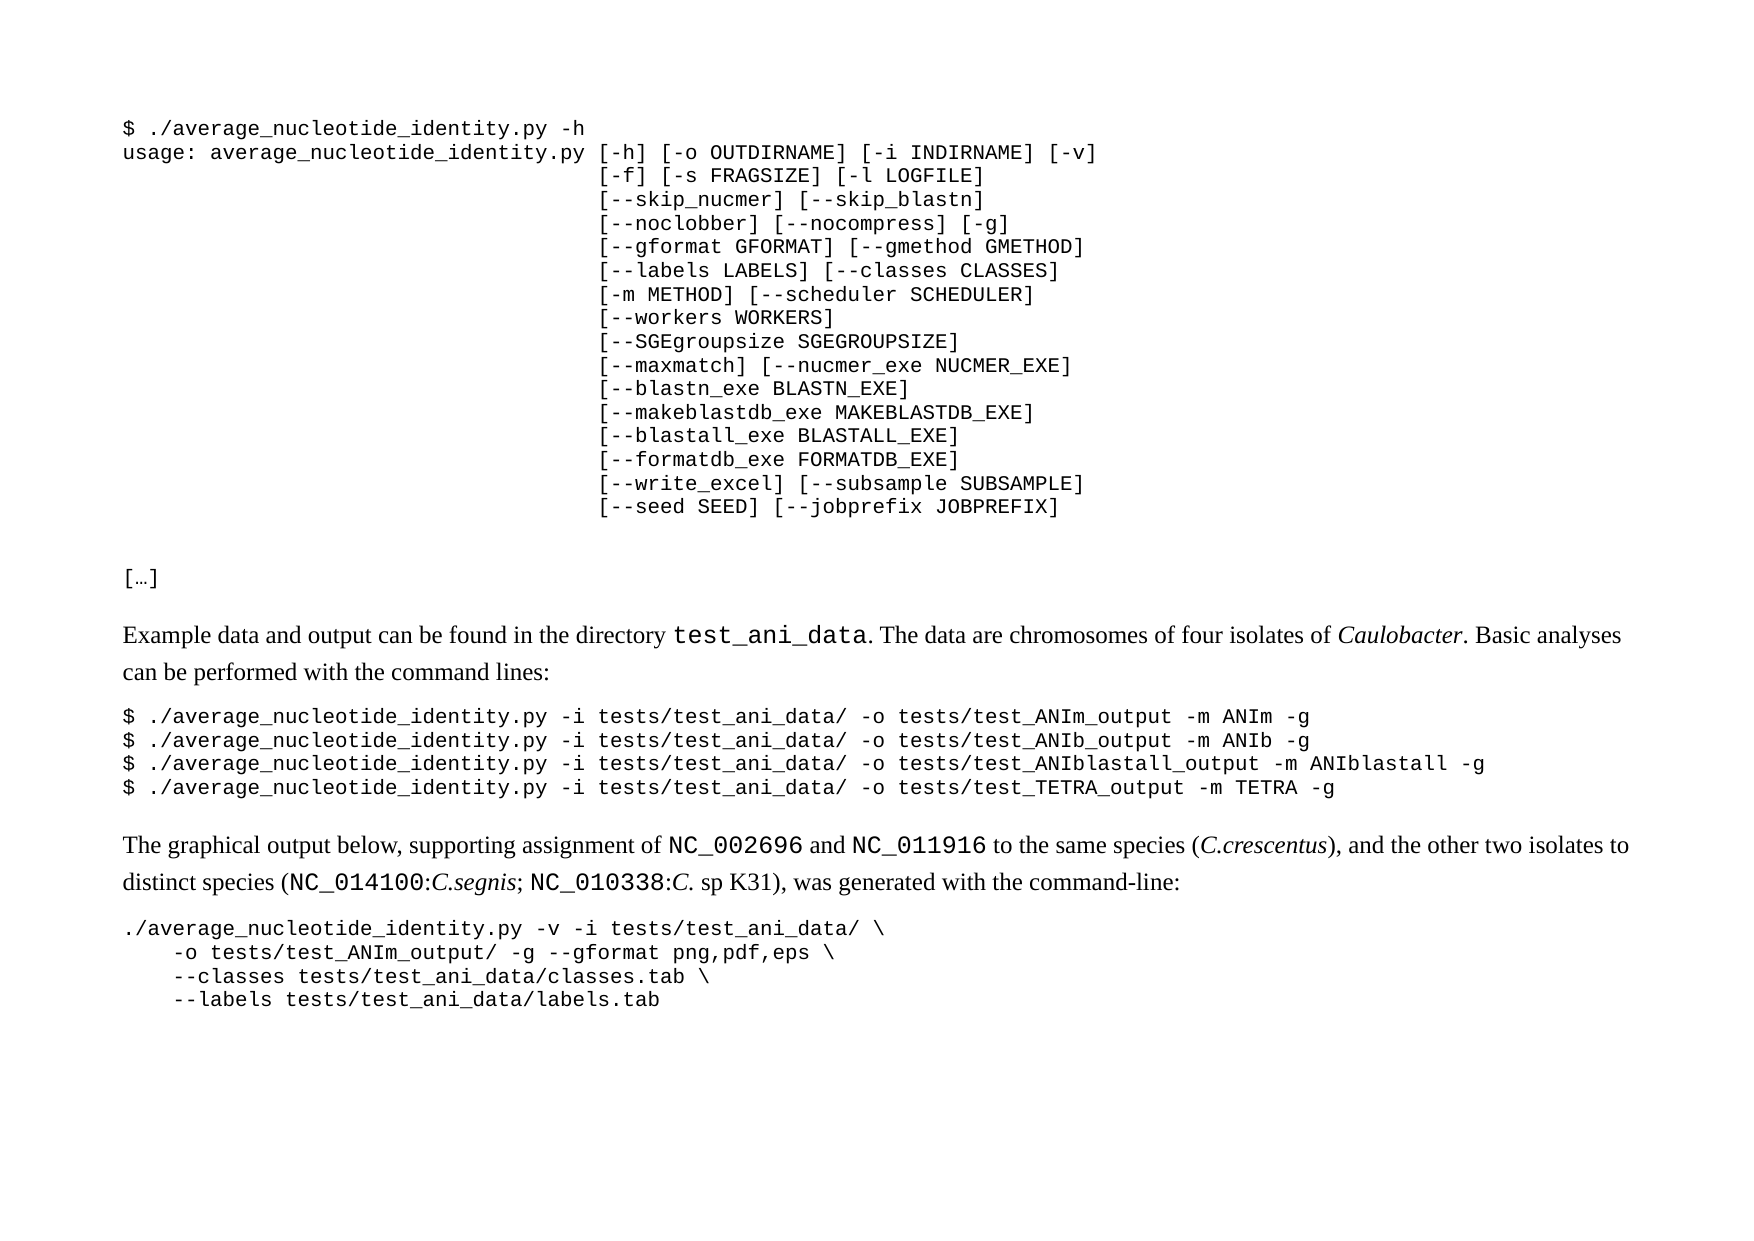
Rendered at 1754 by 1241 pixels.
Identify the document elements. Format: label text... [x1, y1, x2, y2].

text […] [122, 567, 1636, 591]
text [--formatdb_exe FORMATDB_EXE] [122, 449, 1636, 473]
text --labels tests/test_ani_data/labels.tab [122, 989, 1636, 1013]
text [-m METHOD] [--scheduler SCHEDULER] [122, 284, 1636, 307]
text [--seed SEED] [--jobprefix JOBPREFIX] [122, 496, 1636, 520]
text $ ./average_nucleotide_identity.py -h [122, 118, 1636, 142]
text [--makeblastdb_exe MAKEBLASTDB_EXE] [122, 402, 1636, 426]
text --classes tests/test_ani_data/classes.tab \ [122, 966, 1636, 989]
text [--blastn_exe BLASTN_EXE] [122, 378, 1636, 402]
text [--skip_nucmer] [--skip_blastn] [122, 189, 1636, 213]
text [--workers WORKERS] [122, 307, 1636, 331]
text -o tests/test_ANIm_output/ -g --gformat png,pdf,eps \ [122, 942, 1636, 966]
text $ ./average_nucleotide_identity.py -i tests/test_ani_data/ -o tests/test_ANIm_output -m ANIm -g [122, 706, 1636, 730]
text $ ./average_nucleotide_identity.py -i tests/test_ani_data/ -o tests/test_ANIblastall_output -m ANIblastall -g [122, 753, 1636, 777]
text [--SGEgroupsize SGEGROUPSIZE] [122, 331, 1636, 354]
text [--labels LABELS] [--classes CLASSES] [122, 260, 1636, 284]
text [--gformat GFORMAT] [--gmethod GMETHOD] [122, 236, 1636, 260]
text Example data and output can be found in the directory test_ani_data. The data are chromosomes of four isolates of Caulobacter. Basic analyses can be performed with the command lines: [122, 621, 1636, 686]
text $ ./average_nucleotide_identity.py -i tests/test_ani_data/ -o tests/test_ANIb_output -m ANIb -g [122, 730, 1636, 753]
text [-f] [-s FRAGSIZE] [-l LOGFILE] [122, 165, 1636, 189]
text usage: average_nucleotide_identity.py [-h] [-o OUTDIRNAME] [-i INDIRNAME] [-v] [122, 142, 1636, 165]
text The graphical output below, supporting assignment of NC_002696 and NC_011916 to the same species (C.crescentus), and the other two isolates to distinct species (NC_014100:C.segnis; NC_010338:C. sp K31), was generated with the command-line: [122, 830, 1636, 898]
text [--maxmatch] [--nucmer_exe NUCMER_EXE] [122, 354, 1636, 378]
text [--noclobber] [--nocompress] [-g] [122, 213, 1636, 236]
text $ ./average_nucleotide_identity.py -i tests/test_ani_data/ -o tests/test_TETRA_output -m TETRA -g [122, 777, 1636, 801]
text [--blastall_exe BLASTALL_EXE] [122, 426, 1636, 449]
text [--write_excel] [--subsample SUBSAMPLE] [122, 473, 1636, 496]
text ./average_nucleotide_identity.py -v -i tests/test_ani_data/ \ [122, 918, 1636, 942]
